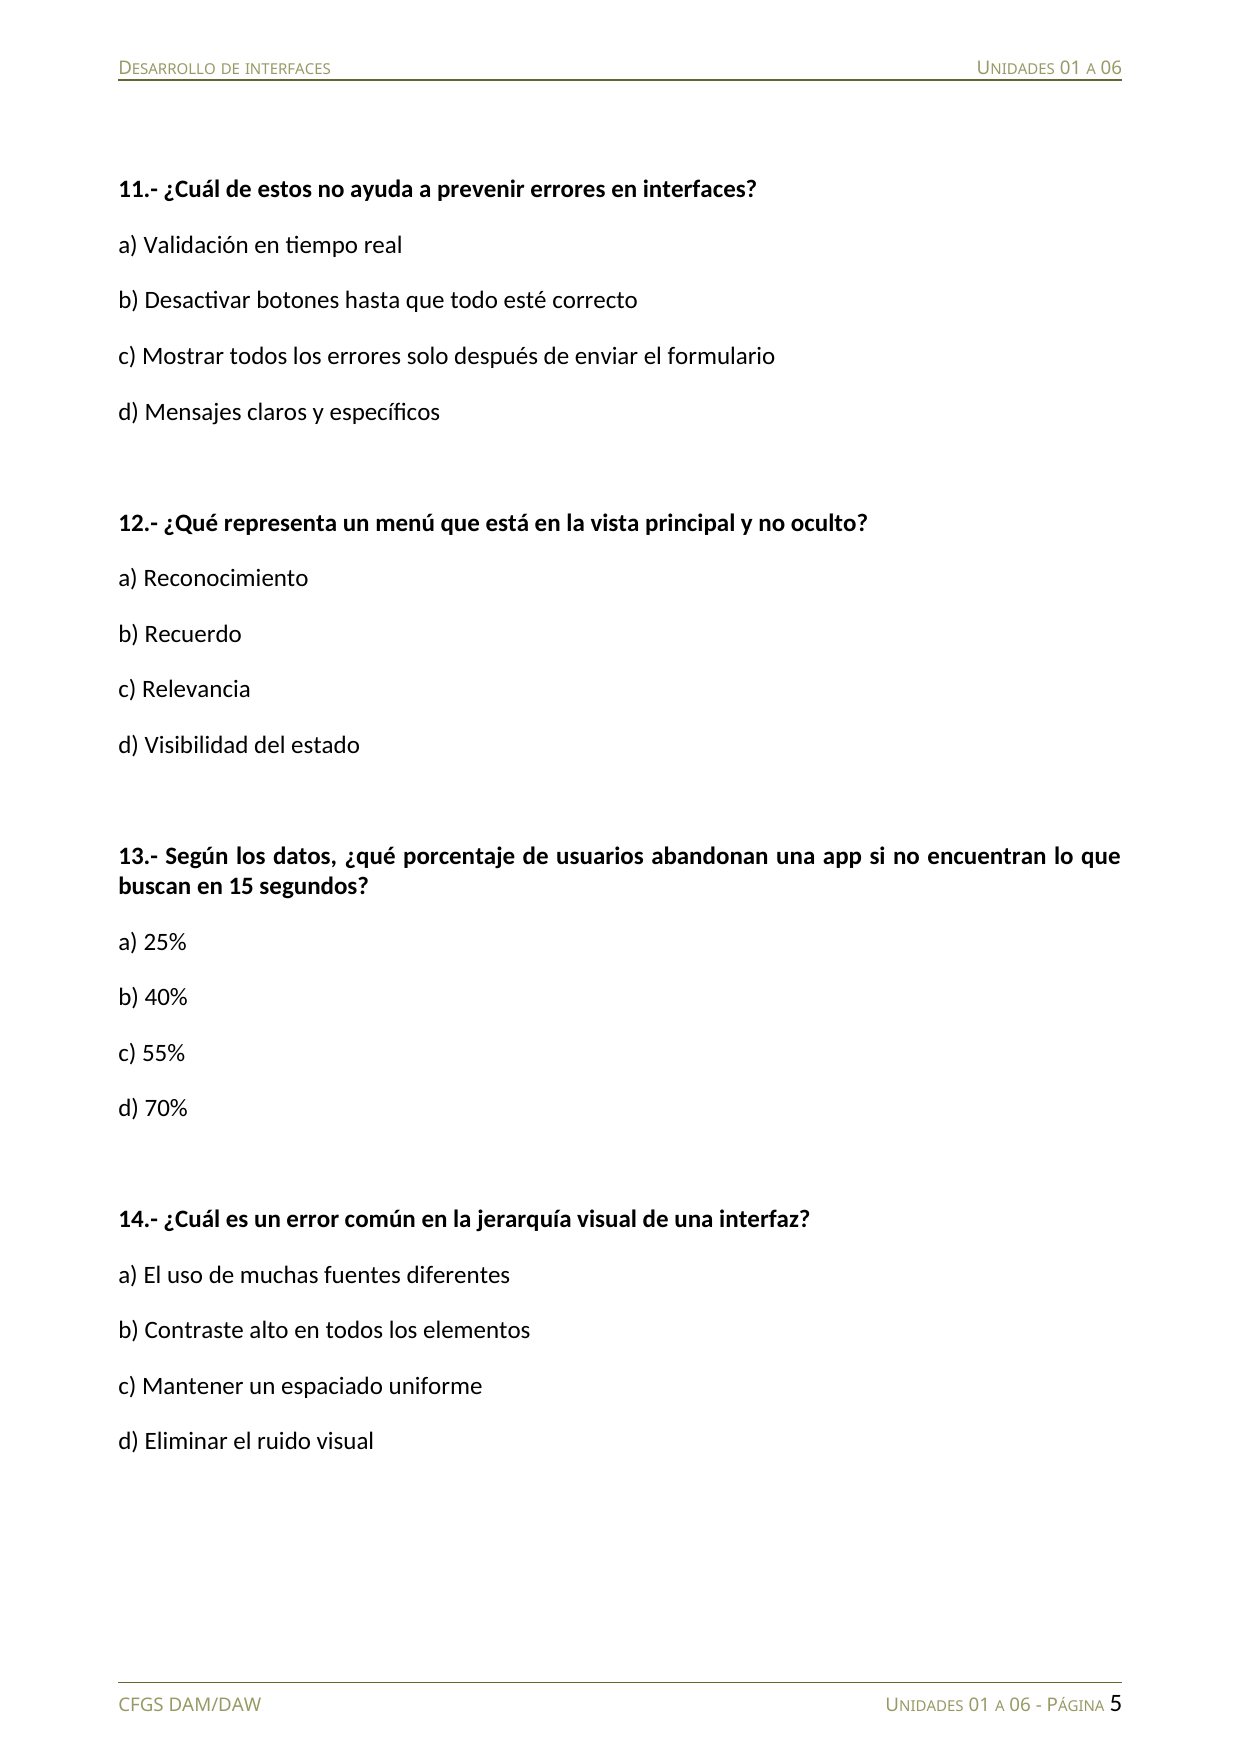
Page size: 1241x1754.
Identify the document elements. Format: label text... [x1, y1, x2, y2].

text d) Mensajes claros y específicos [118, 396, 1122, 426]
text d) Eliminar el ruido visual [118, 1426, 1122, 1456]
text a) El uso de muchas fuentes diferentes [118, 1259, 1122, 1289]
text c) Relevancia [118, 673, 1122, 704]
text c) Mostrar todos los errores solo después de enviar el formulario [118, 340, 1122, 371]
text a) Validación en tiempo real [118, 229, 1122, 259]
text a) Reconocimiento [118, 562, 1122, 593]
text a) 25% [118, 926, 1122, 956]
text c) 55% [118, 1037, 1122, 1067]
text b) Recuerdo [118, 618, 1122, 648]
text 12.- ¿Qué representa un menú que está en la vista principal y no oculto? [118, 507, 1122, 537]
text c) Mantener un espaciado uniforme [118, 1370, 1122, 1401]
text d) Visibilidad del estado [118, 729, 1122, 759]
text b) 40% [118, 981, 1122, 1012]
text b) Contraste alto en todos los elementos [118, 1314, 1122, 1345]
text 11.- ¿Cuál de estos no ayuda a prevenir errores en interfaces? [118, 173, 1122, 204]
text b) Desactivar botones hasta que todo esté correcto [118, 284, 1122, 315]
text d) 70% [118, 1092, 1122, 1123]
text 13.- Según los datos, ¿qué porcentaje de usuarios abandonan una app si no encuentran lo que buscan en 15 segundos? [118, 840, 1122, 901]
text 14.- ¿Cuál es un error común en la jerarquía visual de una interfaz? [118, 1203, 1122, 1234]
